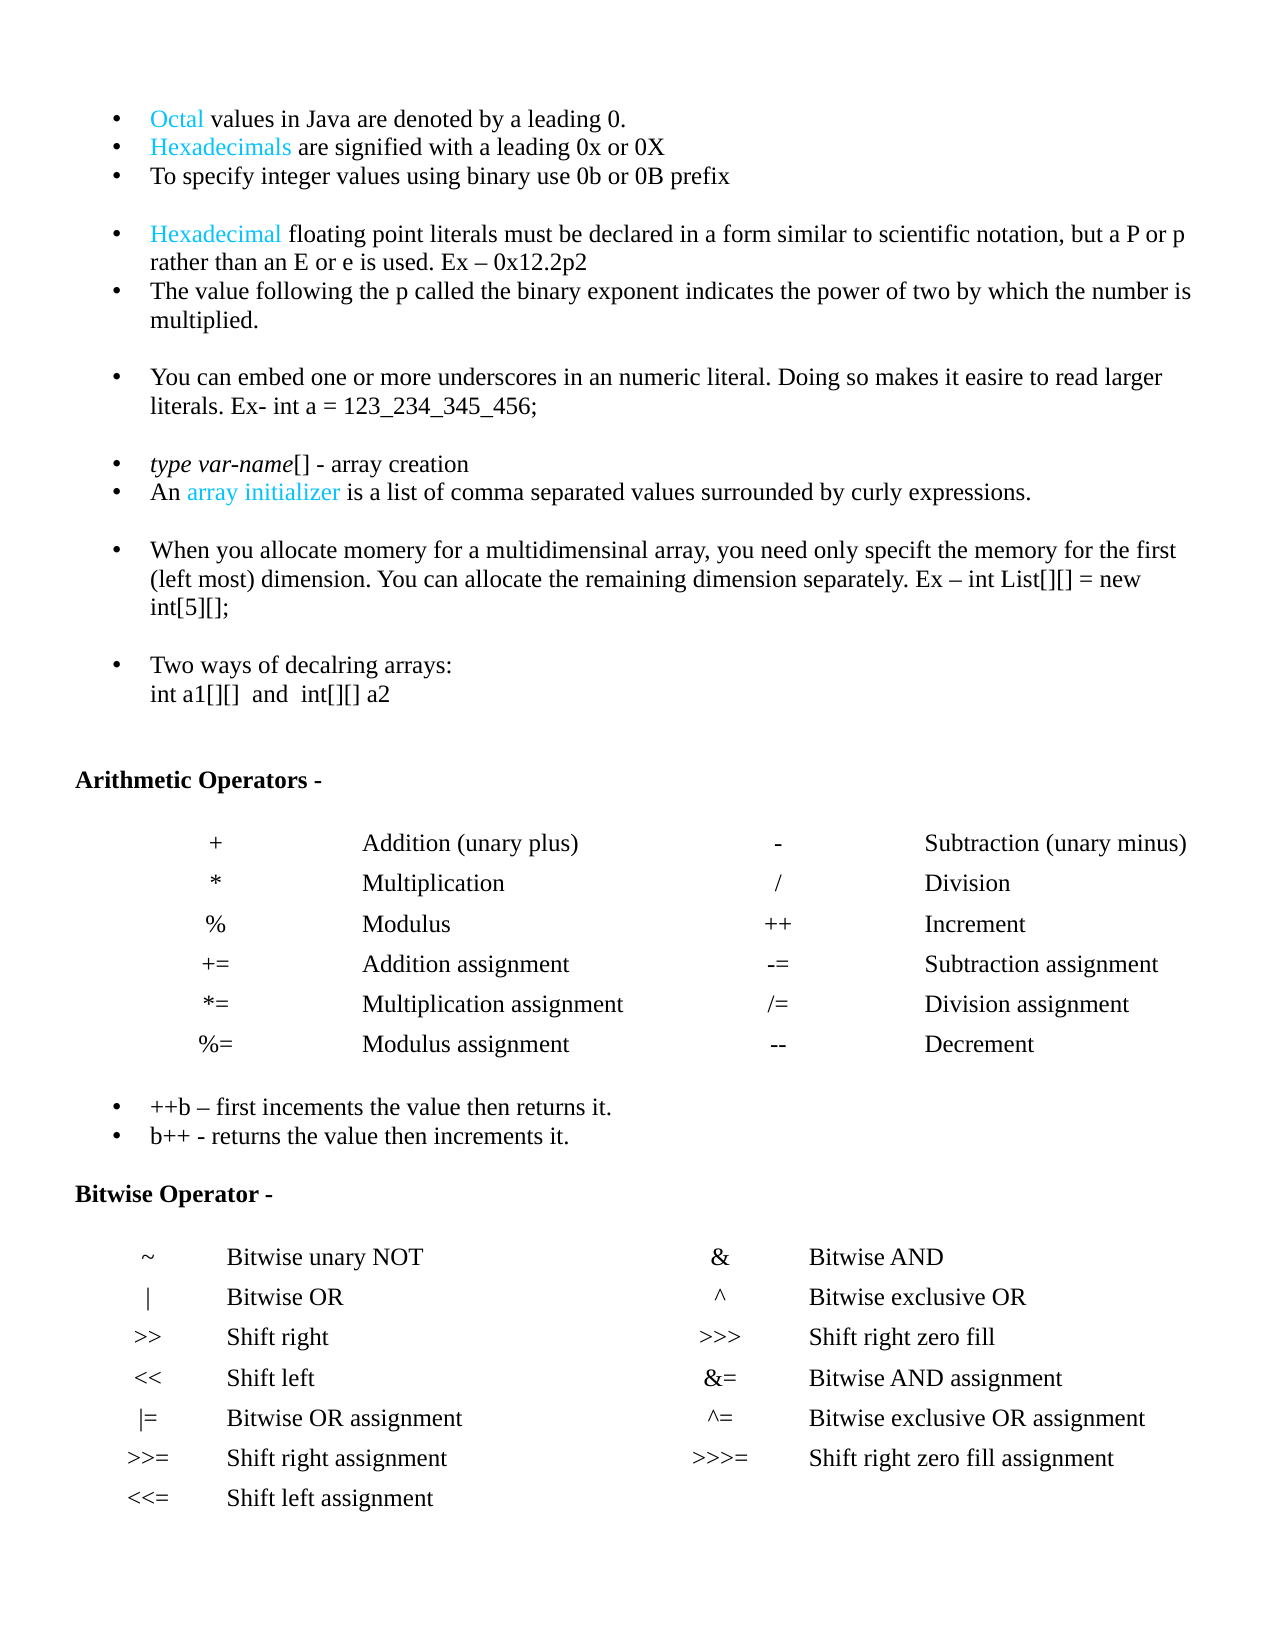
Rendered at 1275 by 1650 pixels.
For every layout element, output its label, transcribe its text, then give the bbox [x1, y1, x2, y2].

table_cell Modulus assignment [356, 1024, 637, 1064]
list To specify integer values using binary use 0b or 0B prefix [112, 161, 1200, 190]
text Bitwise Operator - [75, 1179, 1200, 1207]
table_cell *= [75, 983, 356, 1023]
table_header ~ [75, 1236, 221, 1276]
table_cell >> [75, 1317, 221, 1357]
table_cell <<= [75, 1478, 221, 1518]
table_header Bitwise AND [803, 1236, 1200, 1276]
table_cell | [75, 1276, 221, 1317]
list int a1[][] and int[][] a2 [112, 679, 1200, 707]
table_cell / [638, 863, 919, 903]
list When you allocate momery for a multidimensinal array, you need only specift the memory for the first (left most) dimension. You can allocate the remaining dimension separately. Ex – int List[][] = new int[5][]; [112, 535, 1200, 621]
table_cell Increment [919, 903, 1200, 943]
table_cell << [75, 1357, 221, 1397]
table_cell Division [919, 863, 1200, 903]
table_cell |= [75, 1397, 221, 1437]
list Two ways of decalring arrays: [112, 650, 1200, 679]
table_cell Bitwise exclusive OR assignment [803, 1397, 1200, 1437]
list The value following the p called the binary exponent indicates the power of two by which the number is multiplied. [112, 276, 1200, 334]
list An array initializer is a list of comma separated values surrounded by curly expressions. [112, 477, 1200, 506]
table_cell Shift left assignment [221, 1478, 637, 1518]
table_header & [638, 1236, 803, 1276]
table_cell Shift left [221, 1357, 637, 1397]
table_cell ++ [638, 903, 919, 943]
table_cell Multiplication assignment [356, 983, 637, 1023]
table_cell Subtraction assignment [919, 943, 1200, 983]
table_cell Shift right zero fill [803, 1317, 1200, 1357]
table_cell [638, 1478, 803, 1518]
table_cell [803, 1478, 1200, 1518]
table_cell ^ [638, 1276, 803, 1317]
table_cell %= [75, 1024, 356, 1064]
list You can embed one or more underscores in an numeric literal. Doing so makes it easire to read larger literals. Ex- int a = 123_234_345_456; [112, 362, 1200, 420]
table_cell Addition assignment [356, 943, 637, 983]
list Hexadecimals are signified with a leading 0x or 0X [112, 132, 1200, 161]
table_cell -- [638, 1024, 919, 1064]
table_header Addition (unary plus) [356, 823, 637, 863]
table_cell >>= [75, 1437, 221, 1477]
table_cell Shift right zero fill assignment [803, 1437, 1200, 1477]
table_header + [75, 823, 356, 863]
table_cell >>> [638, 1317, 803, 1357]
table_header - [638, 823, 919, 863]
table_cell Bitwise AND assignment [803, 1357, 1200, 1397]
table_cell % [75, 903, 356, 943]
table_cell ^= [638, 1397, 803, 1437]
list b++ - returns the value then increments it. [112, 1121, 1200, 1150]
table_cell Bitwise OR [221, 1276, 637, 1317]
table_cell Bitwise exclusive OR [803, 1276, 1200, 1317]
table_cell -= [638, 943, 919, 983]
table_cell Division assignment [919, 983, 1200, 1023]
text Arithmetic Operators - [75, 765, 1200, 794]
table_cell &= [638, 1357, 803, 1397]
table_cell Shift right assignment [221, 1437, 637, 1477]
list Hexadecimal floating point literals must be declared in a form similar to scientific notation, but a P or p rather than an E or e is used. Ex – 0x12.2p2 [112, 219, 1200, 276]
table_cell >>>= [638, 1437, 803, 1477]
list ++b – first incements the value then returns it. [112, 1092, 1200, 1121]
table_cell Bitwise OR assignment [221, 1397, 637, 1437]
table_cell Modulus [356, 903, 637, 943]
table_cell Decrement [919, 1024, 1200, 1064]
table_cell Multiplication [356, 863, 637, 903]
table_cell += [75, 943, 356, 983]
table_cell Shift right [221, 1317, 637, 1357]
table_header Bitwise unary NOT [221, 1236, 637, 1276]
list Octal values in Java are denoted by a leading 0. [112, 104, 1200, 132]
list type var-name[] - array creation [112, 449, 1200, 477]
table_cell /= [638, 983, 919, 1023]
table_header Subtraction (unary minus) [919, 823, 1200, 863]
table_cell * [75, 863, 356, 903]
